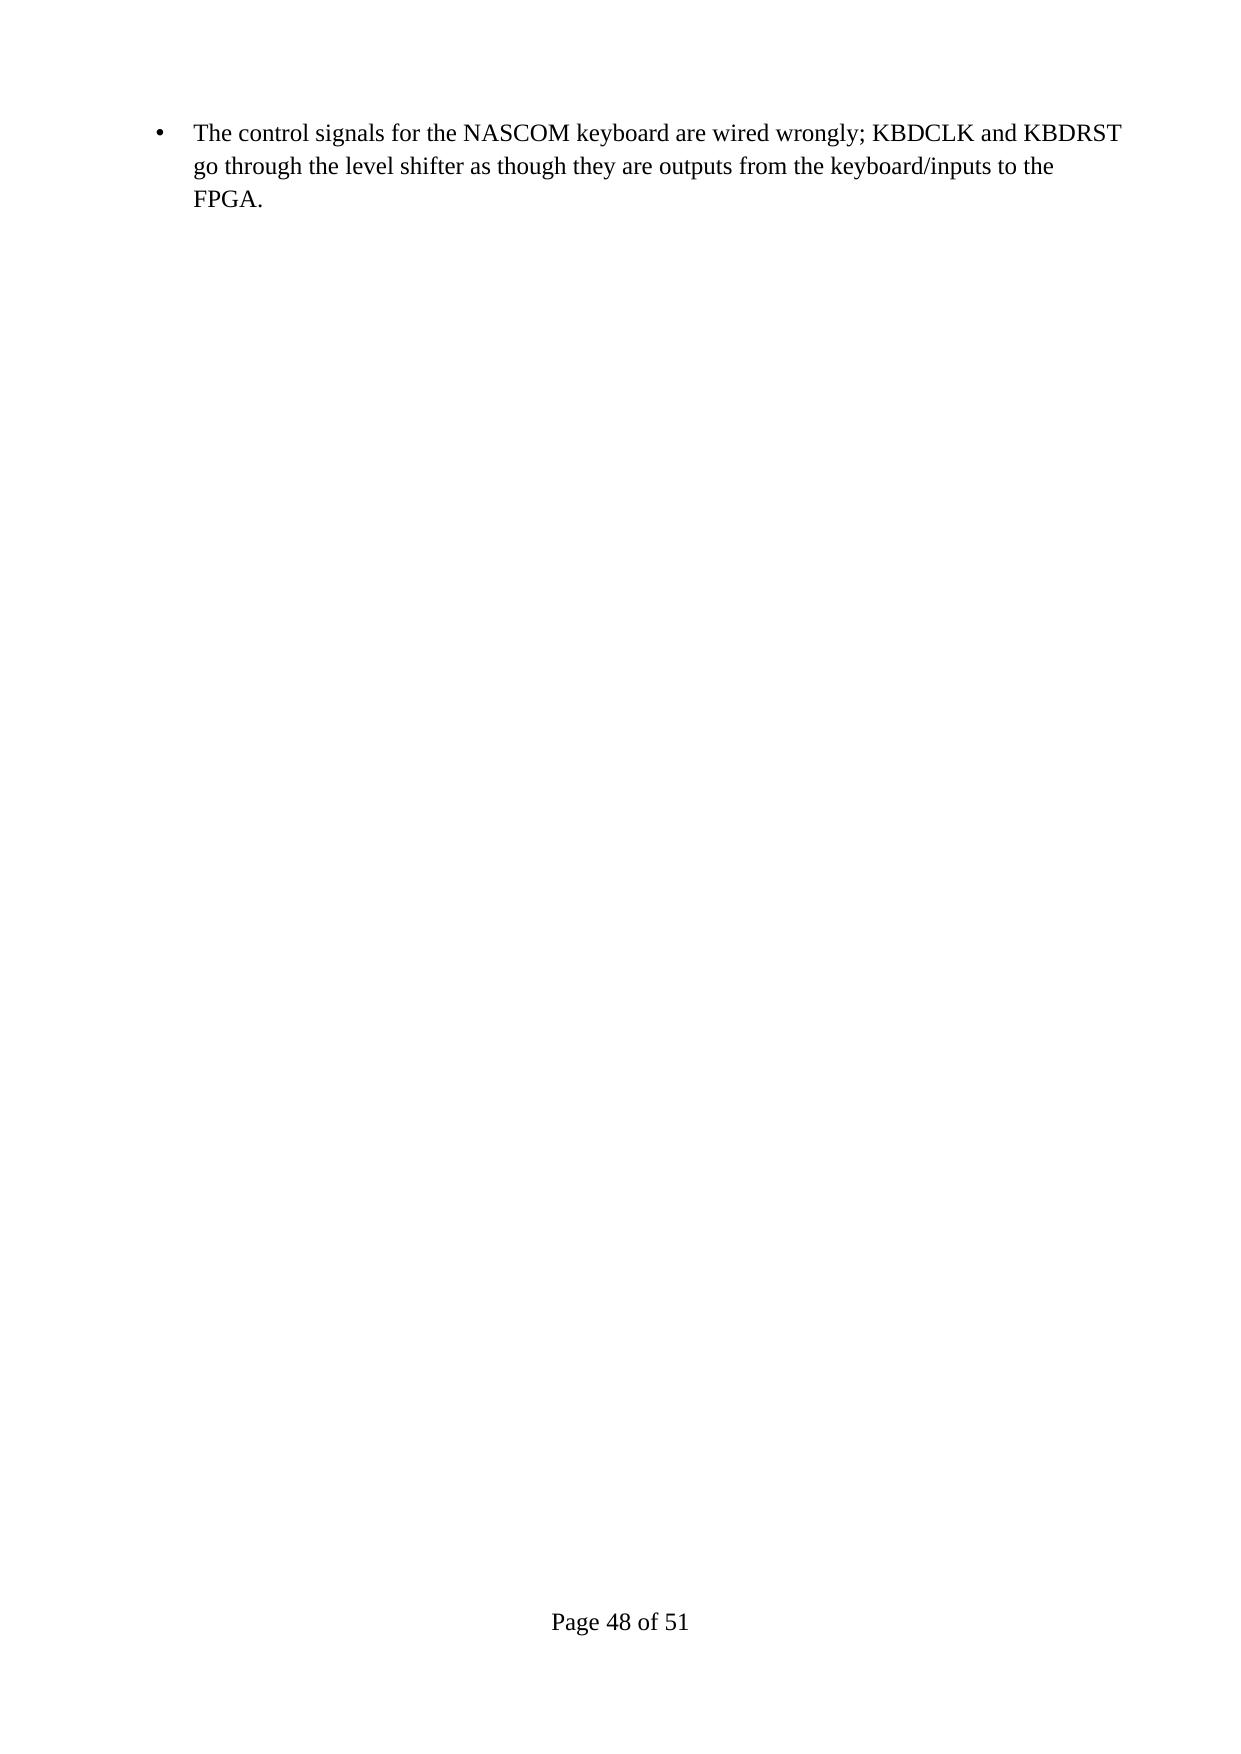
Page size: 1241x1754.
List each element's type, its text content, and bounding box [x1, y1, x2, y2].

list The control signals for the NASCOM keyboard are wired wrongly; KBDCLK and KBDRST go through the level shifter as though they are outputs from the keyboard/inputs to the FPGA. [156, 118, 1122, 213]
